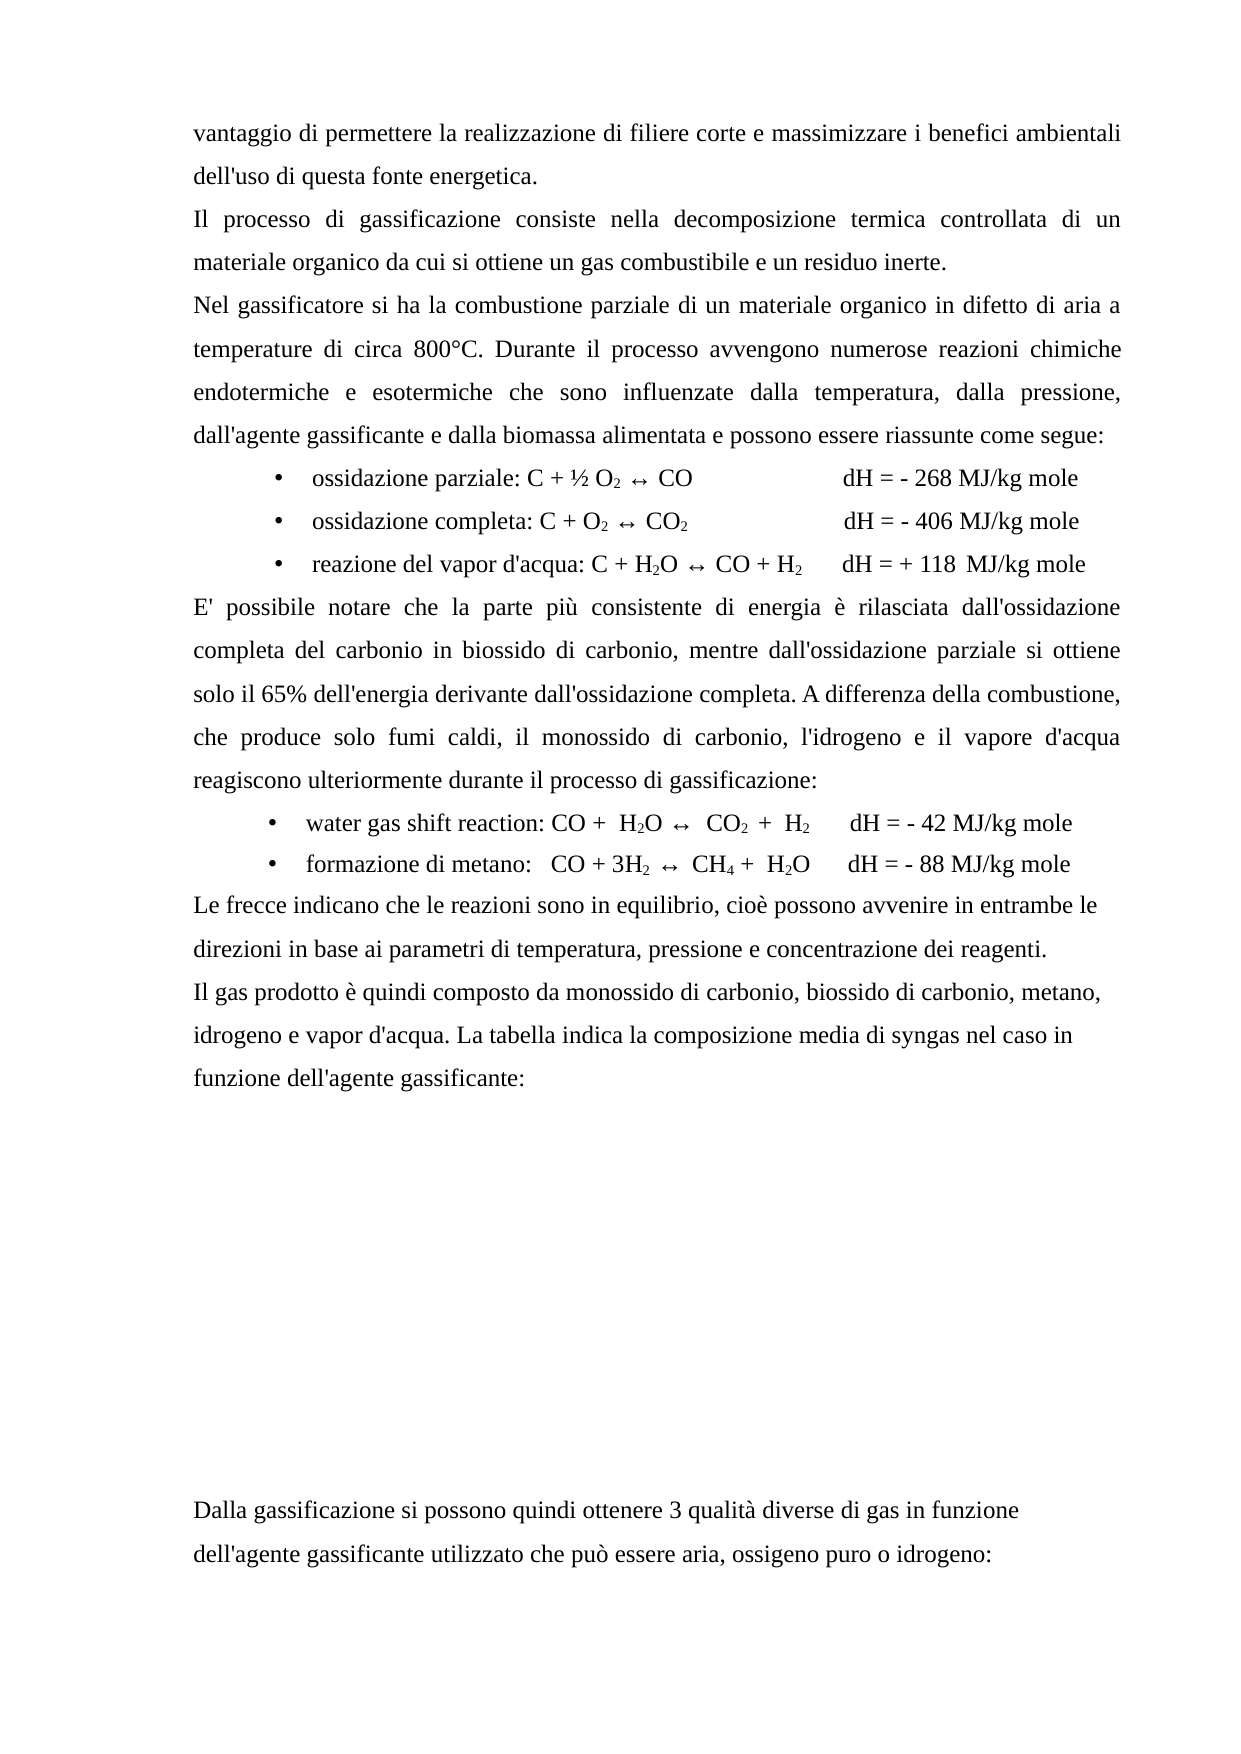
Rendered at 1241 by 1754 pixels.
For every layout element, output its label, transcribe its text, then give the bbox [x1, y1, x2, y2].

list ossidazione completa: C + O2 ↔ CO2 dH = - 406 MJ/kg mole [274, 506, 1122, 535]
list reazione del vapor d'acqua: C + H2O ↔ CO + H2 dH = + 118 MJ/kg mole [274, 549, 1122, 578]
list formazione di metano: CO + 3H2 ↔ CH4 + H2O dH = - 88 MJ/kg mole [268, 849, 1122, 878]
list Dalla gassificazione si possono quindi ottenere 3 qualità diverse di gas in funzione dell'agente gassificante utilizzato che può essere aria, ossigeno puro o idrogeno: [156, 1496, 1122, 1567]
list Il processo di gassificazione consiste nella decomposizione termica controllata di un materiale organico da cui si ottiene un gas combustibile e un residuo inerte. [156, 204, 1122, 276]
list E' possibile notare che la parte più consistente di energia è rilasciata dall'ossidazione completa del carbonio in biossido di carbonio, mentre dall'ossidazione parziale si ottiene solo il 65% dell'energia derivante dall'ossidazione completa. A differenza della combustione, che produce solo fumi caldi, il monossido di carbonio, l'idrogeno e il vapore d'acqua reagiscono ulteriormente durante il processo di gassificazione: [156, 592, 1122, 794]
list water gas shift reaction: CO + H2O ↔ CO2 + H2 dH = - 42 MJ/kg mole [268, 808, 1122, 837]
list Nel gassificatore si ha la combustione parziale di un materiale organico in difetto di aria a temperature di circa 800°C. Durante il processo avvengono numerose reazioni chimiche endotermiche e esotermiche che sono influenzate dalla temperatura, dalla pressione, dall'agente gassificante e dalla biomassa alimentata e possono essere riassunte come segue: [156, 291, 1122, 449]
list vantaggio di permettere la realizzazione di filiere corte e massimizzare i benefici ambientali dell'uso di questa fonte energetica. [156, 118, 1122, 190]
list ossidazione parziale: C + ½ O2 ↔ CO dH = - 268 MJ/kg mole [274, 463, 1122, 492]
list Le frecce indicano che le reazioni sono in equilibrio, cioè possono avvenire in entrambe le direzioni in base ai parametri di temperatura, pressione e concentrazione dei reagenti. [156, 891, 1122, 962]
list Il gas prodotto è quindi composto da monossido di carbonio, biossido di carbonio, metano, idrogeno e vapor d'acqua. La tabella indica la composizione media di syngas nel caso in funzione dell'agente gassificante: [156, 977, 1122, 1092]
